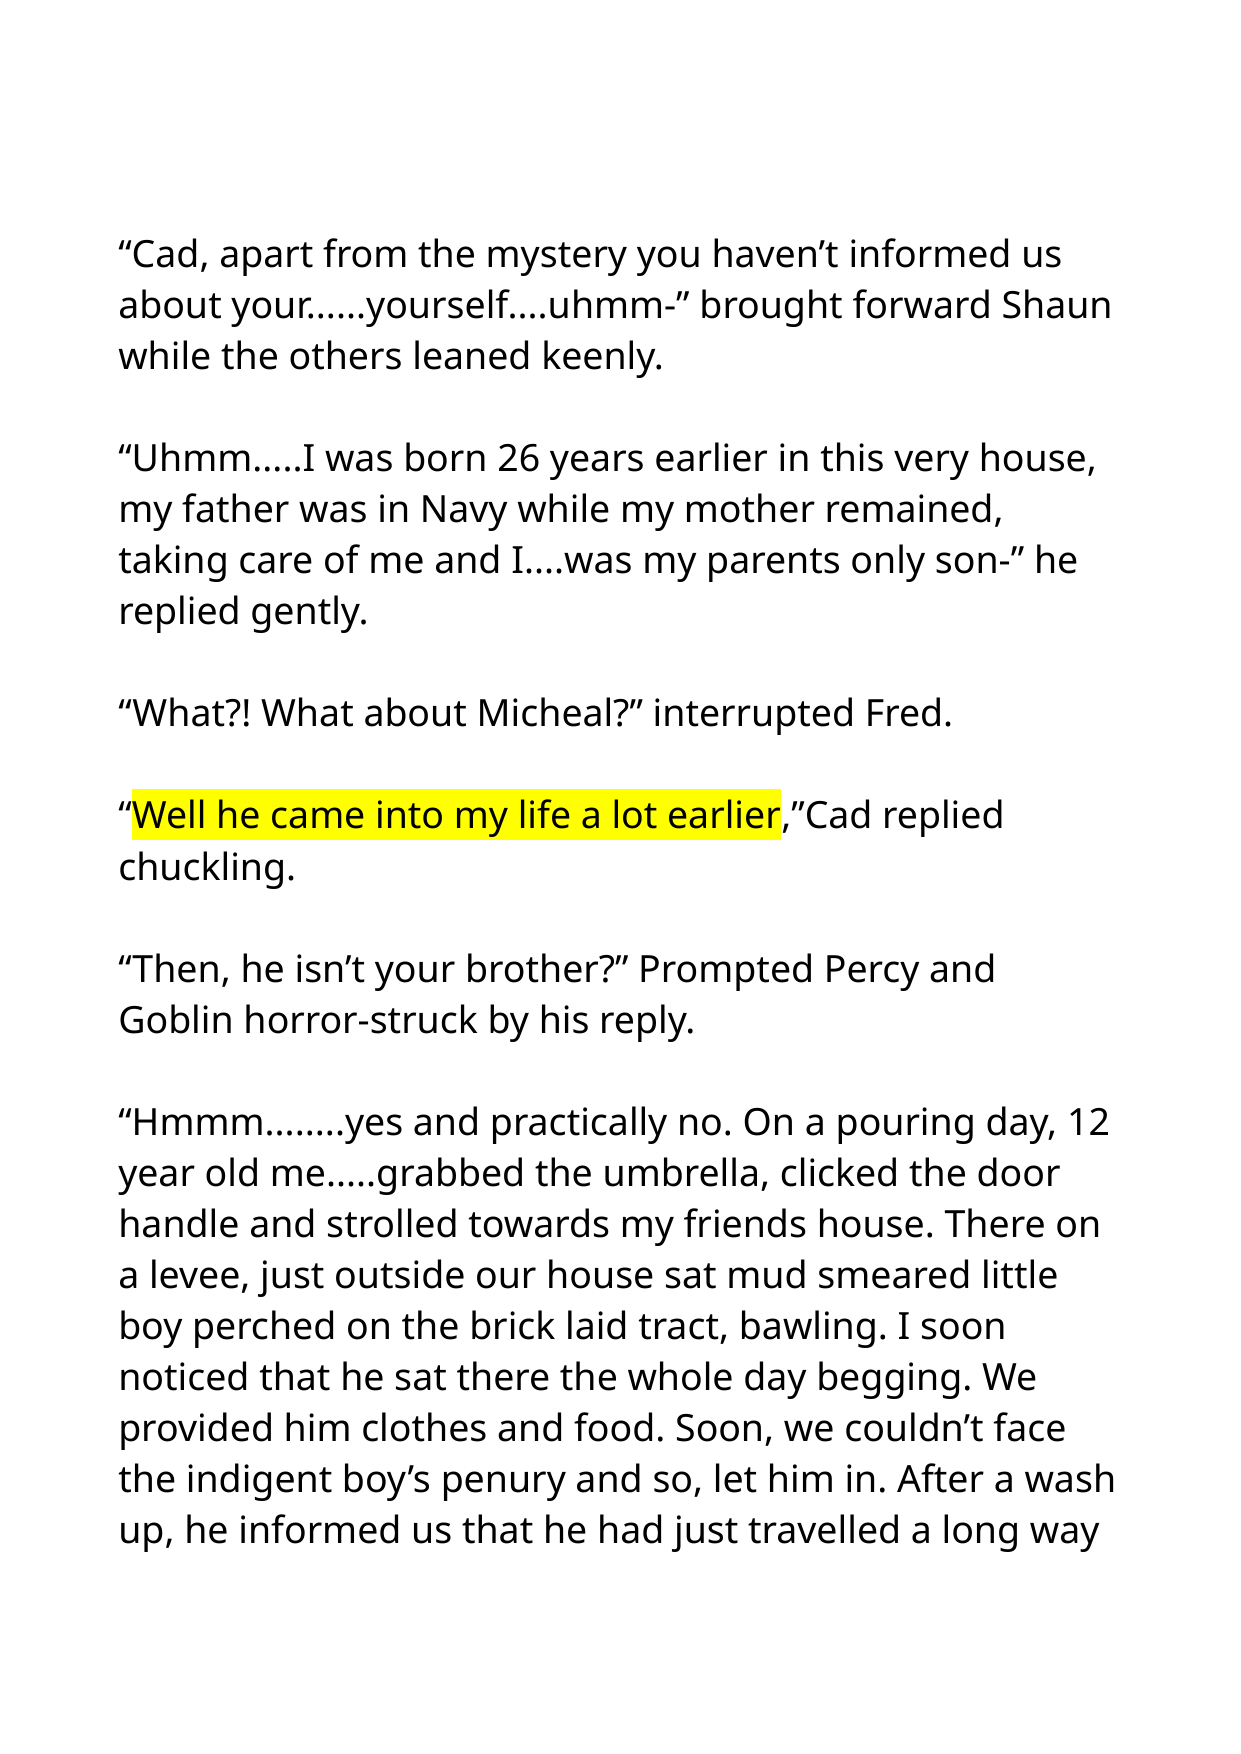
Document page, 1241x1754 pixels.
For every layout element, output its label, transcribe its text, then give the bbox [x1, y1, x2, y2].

text “What?! What about Micheal?” interrupted Fred. [118, 687, 1122, 738]
text “Uhmm.....I was born 26 years earlier in this very house, my father was in Navy while my mother remained, taking care of me and I....was my parents only son-” he replied gently. [118, 432, 1122, 636]
text “Then, he isn’t your brother?” Prompted Percy and Goblin horror-struck by his reply. [118, 942, 1122, 1044]
text “Hmmm........yes and practically no. On a pouring day, 12 year old me.....grabbed the umbrella, clicked the door handle and strolled towards my friends house. There on a levee, just outside our house sat mud smeared little boy perched on the brick laid tract, bawling. I soon noticed that he sat there the whole day begging. We provided him clothes and food. Soon, we couldn’t face the indigent boy’s penury and so, let him in. After a wash up, he informed us that he had just travelled a long way [118, 1095, 1122, 1554]
text “Cad, apart from the mystery you haven’t informed us about your......yourself....uhmm-” brought forward Shaun while the others leaned keenly. [118, 227, 1122, 381]
text “Well he came into my life a lot earlier,”Cad replied chuckling. [118, 789, 1122, 891]
